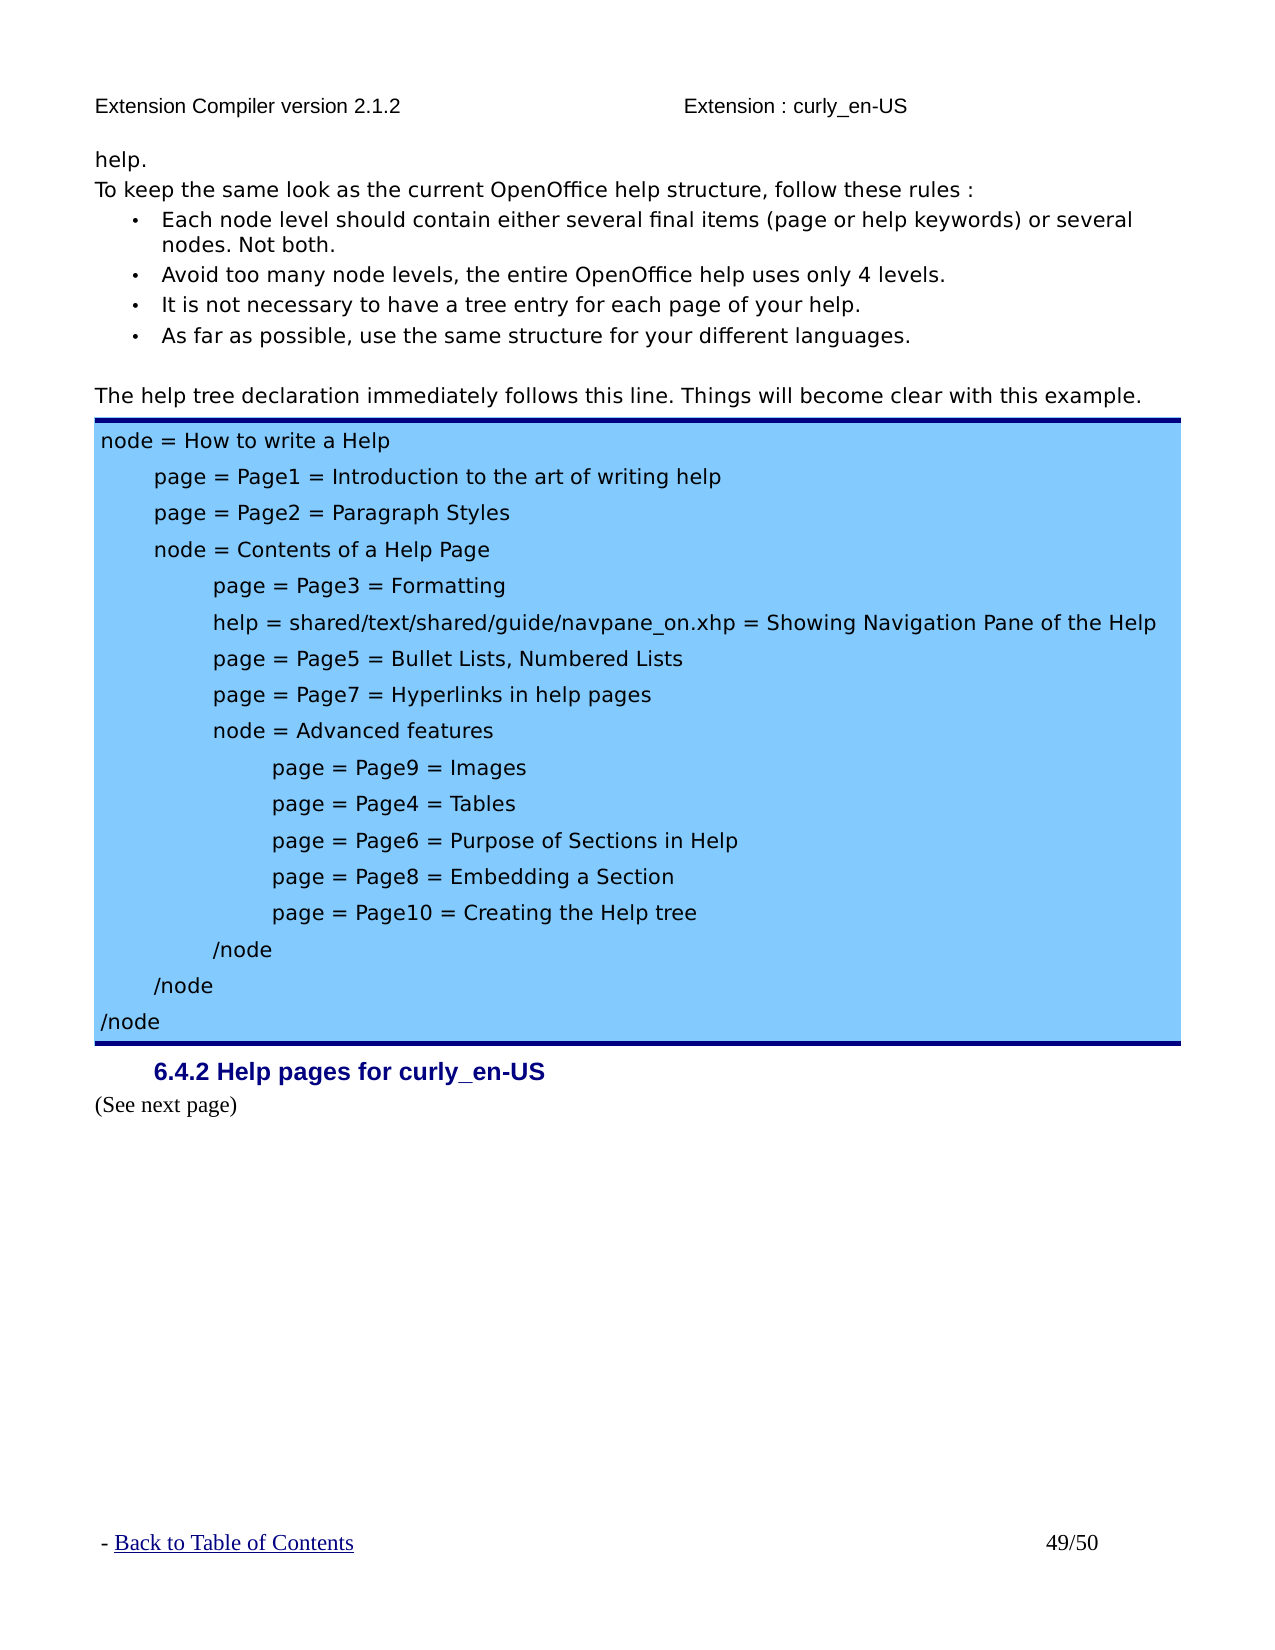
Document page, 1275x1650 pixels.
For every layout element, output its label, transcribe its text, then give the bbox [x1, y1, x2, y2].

subtitle Help pages for curly_en-US [153, 1058, 1181, 1086]
text node = How to write a Help [94, 419, 1181, 453]
text page = Page6 = Purpose of Sections in Help [94, 817, 1181, 853]
text page = Page2 = Paragraph Styles [94, 490, 1181, 526]
text page = Page7 = Hyperlinks in help pages [94, 672, 1181, 708]
text (See next page) [94, 1092, 1181, 1117]
text /node [94, 963, 1181, 998]
text page = Page8 = Embedding a Section [94, 854, 1181, 889]
text The help tree declaration immediately follows this line. Things will become clear with this example. [94, 384, 1181, 409]
list Avoid too many node levels, the entire OpenOffice help uses only 4 levels. [132, 263, 1181, 287]
text help. [94, 147, 1181, 172]
list It is not necessary to have a tree entry for each page of your help. [132, 293, 1181, 318]
text page = Page9 = Images [94, 745, 1181, 780]
text node = Advanced features [94, 708, 1181, 744]
text help = shared/text/shared/guide/navpane_on.xhp = Showing Navigation Pane of the Help [94, 599, 1181, 635]
text page = Page4 = Tables [94, 781, 1181, 817]
text page = Page3 = Formatting [94, 563, 1181, 598]
text page = Page1 = Introduction to the art of writing help [94, 454, 1181, 489]
text node = Contents of a Help Page [94, 527, 1181, 562]
text /node [94, 926, 1181, 962]
list Each node level should contain either several final items (page or help keywords) or several nodes. Not both. [132, 208, 1181, 257]
text /node [94, 999, 1181, 1046]
text page = Page10 = Creating the Help tree [94, 890, 1181, 926]
list As far as possible, use the same structure for your different languages. [132, 323, 1181, 348]
text page = Page5 = Bullet Lists, Numbered Lists [94, 636, 1181, 671]
text To keep the same look as the current OpenOffice help structure, follow these rules : [94, 178, 1181, 202]
